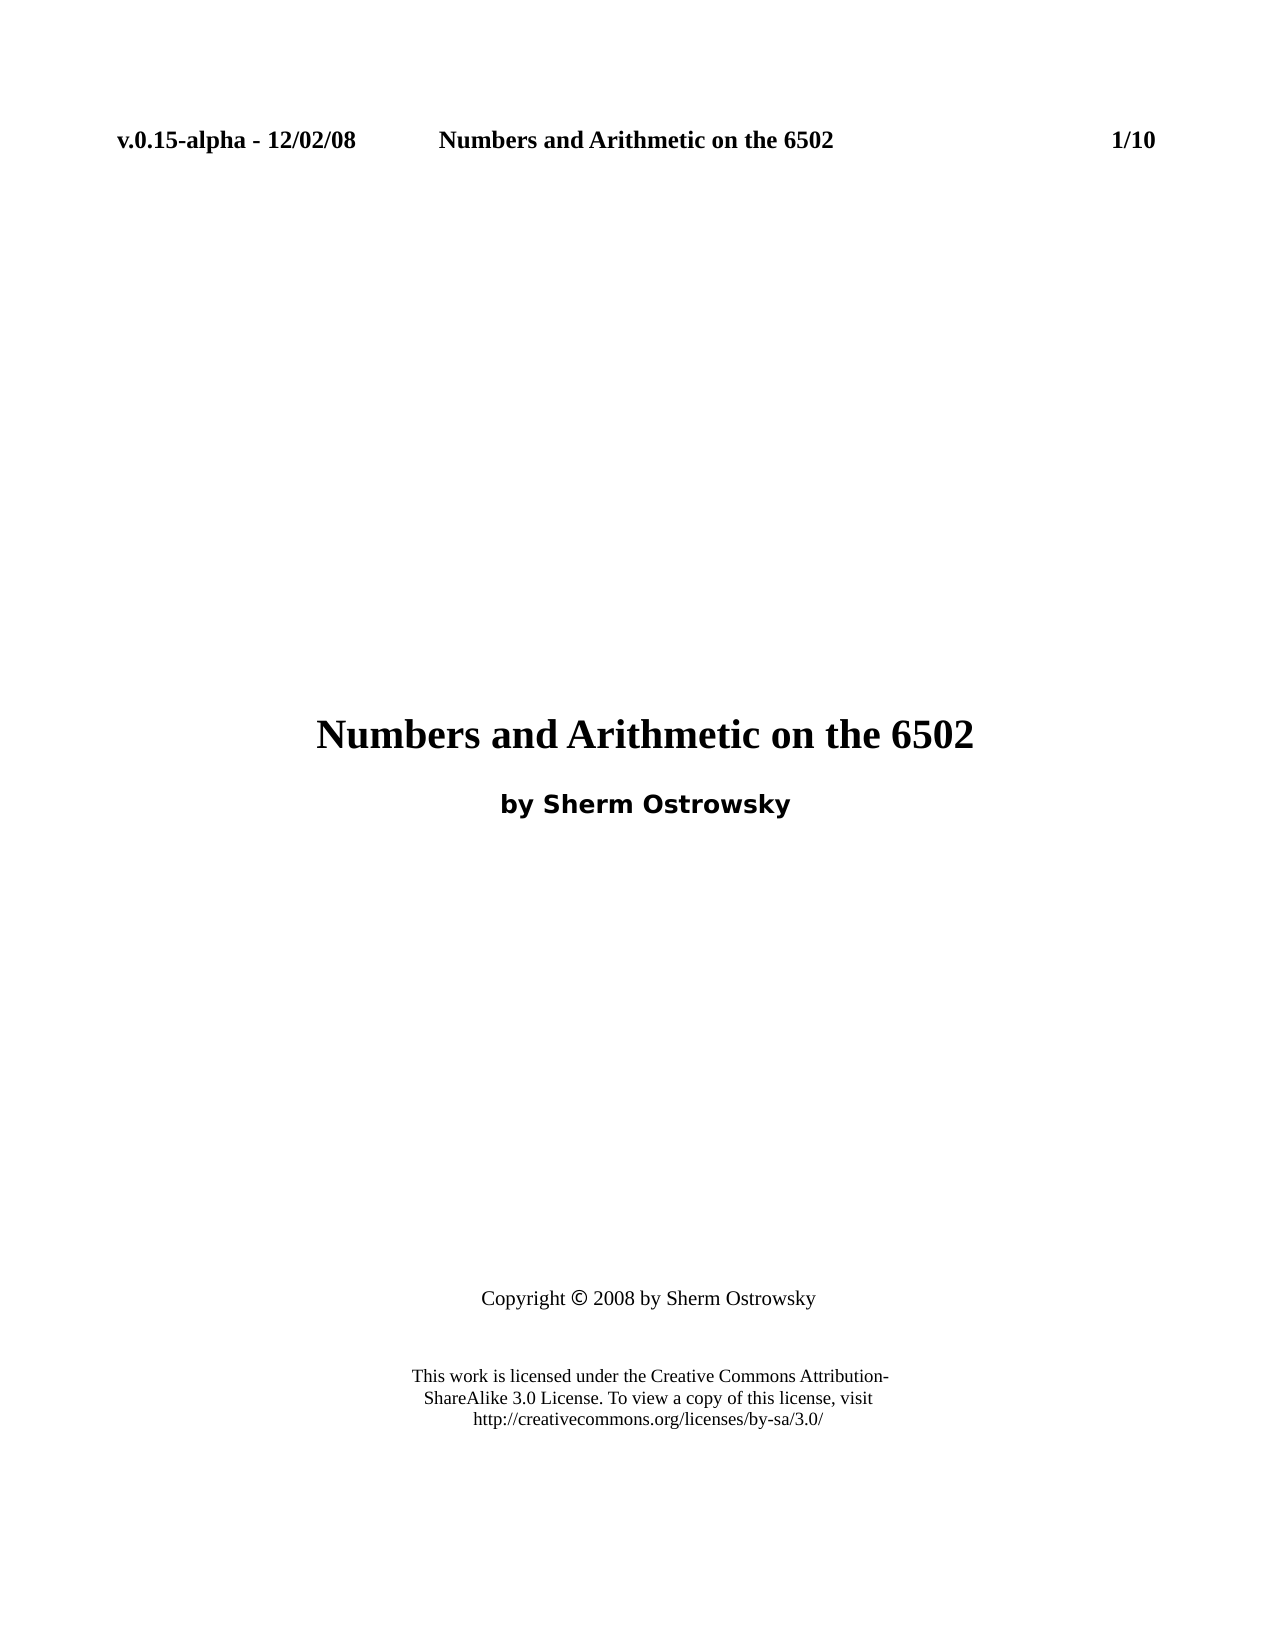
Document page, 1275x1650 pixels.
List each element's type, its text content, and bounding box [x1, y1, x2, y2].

text Copyright © 2008 by Sherm Ostrowsky [382, 1283, 915, 1311]
text by Sherm Ostrowsky [301, 790, 990, 819]
text This work is licensed under the Creative Commons Attribution-ShareAlike 3.0 License. To view a copy of this license, visit http://creativecommons.org/licenses/by-sa/3.0/ [382, 1365, 915, 1430]
text Numbers and Arithmetic on the 6502 [301, 710, 990, 758]
